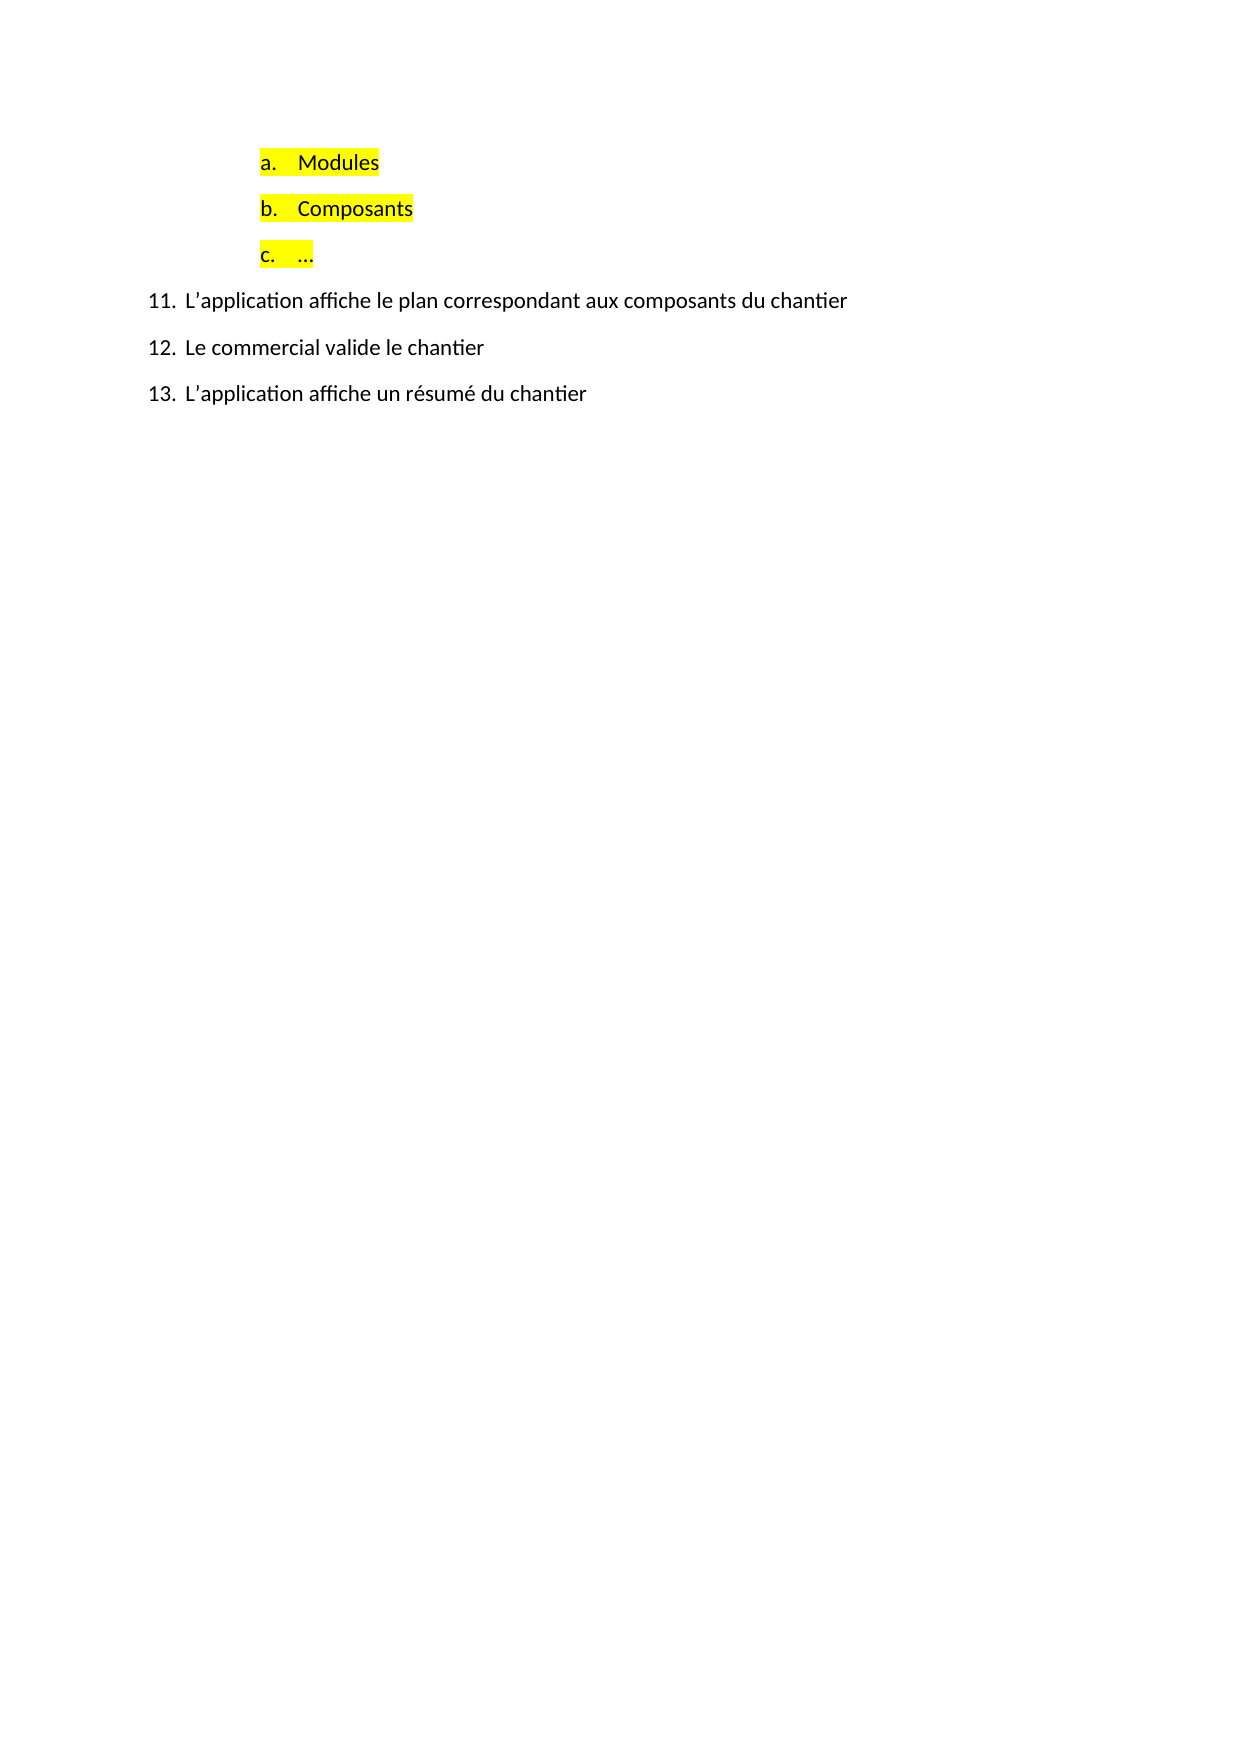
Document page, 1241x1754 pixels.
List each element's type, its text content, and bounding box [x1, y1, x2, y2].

list Modules [260, 148, 1093, 176]
list … [260, 240, 1093, 268]
list L’application affiche le plan correspondant aux composants du chantier [148, 287, 1093, 315]
list Le commercial valide le chantier [148, 333, 1093, 361]
list Composants [260, 194, 1093, 222]
list L’application affiche un résumé du chantier [148, 379, 1093, 407]
